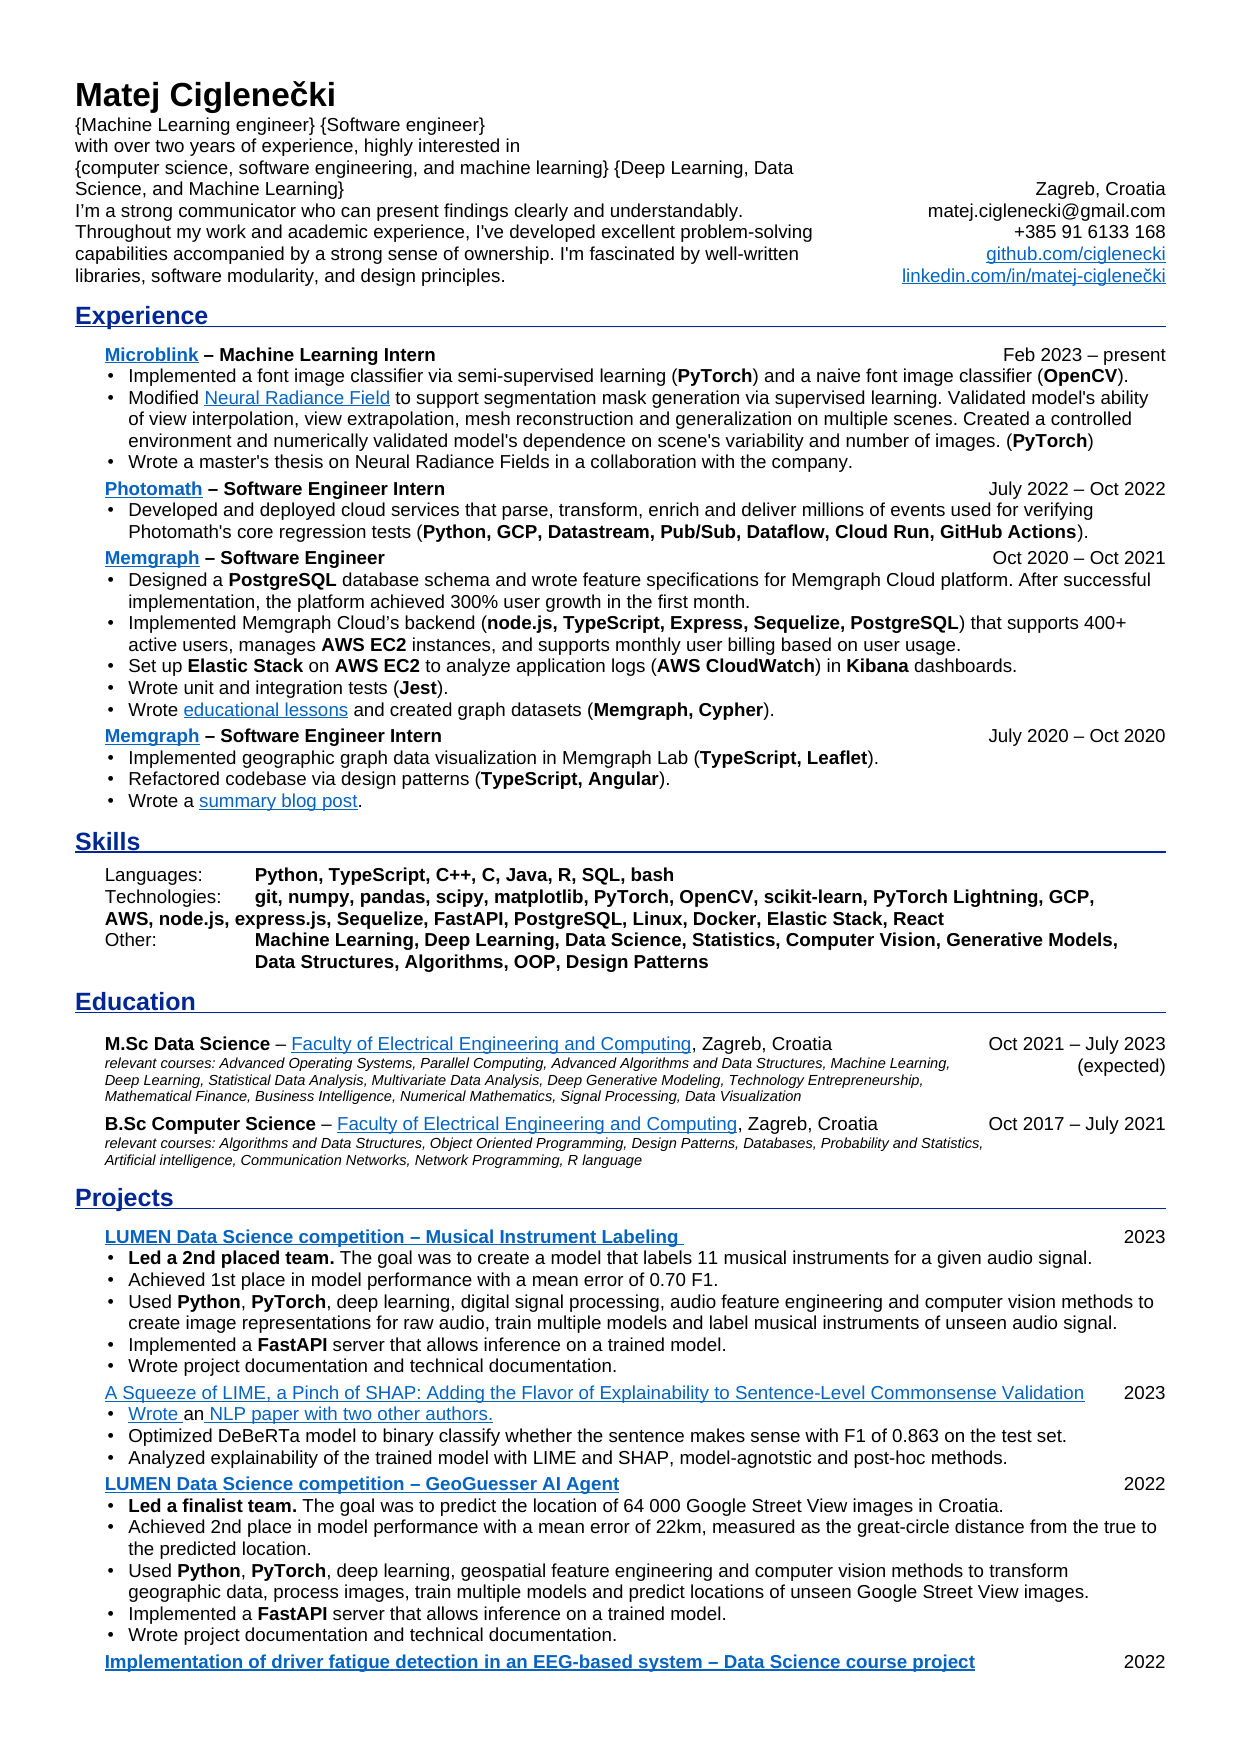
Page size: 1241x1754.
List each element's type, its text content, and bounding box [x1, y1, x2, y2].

table_cell Developed and deployed cloud services that parse, transform, enrich and deliver millions of events used for verifying Photomath's core regression tests (Python, GCP, Datastream, Pub/Sub, Dataflow, Cloud Run, GitHub Actions). [75, 499, 1166, 542]
table_header Microblink – Machine Learning Intern [75, 339, 819, 365]
table_cell 2022 [1091, 1646, 1165, 1672]
table_cell Wrote an NLP paper with two other authors. Optimized DeBeRTa model to binary classify whether the sentence makes sense with F1 of 0.863 on the test set. Analyzed explainability of the trained model with LIME and SHAP, model-agnotstic and post-hoc methods. [75, 1403, 1165, 1468]
table_cell B.Sc Computer Science – Faculty of Electrical Engineering and Computing, Zagreb, Croatia relevant courses: Algorithms and Data Structures, Object Oriented Programming, Design Patterns, Databases, Probability and Statistics, Artificial intelligence, Communication Networks, Network Programming, R language [75, 1105, 988, 1168]
table_header Oct 2021 – July 2023 (expected) [988, 1025, 1166, 1105]
title Skills [75, 826, 1166, 851]
table_cell July 2022 – Oct 2022 [819, 473, 1166, 499]
table_cell Led a 2nd placed team. The goal was to create a model that labels 11 musical instruments for a given audio signal. Achieved 1st place in model performance with a mean error of 0.70 F1. Used Python, PyTorch, deep learning, digital signal processing, audio feature engineering and computer vision methods to create image representations for raw audio, train multiple models and label musical instruments of unseen audio signal. Implemented a FastAPI server that allows inference on a trained model. Wrote project documentation and technical documentation. [75, 1247, 1165, 1377]
table_header Zagreb, Croatia matej.ciglenecki@gmail.com +385 91 6133 168 github.com/ciglenecki linkedin.com/in/matej-ciglenečki [873, 75, 1166, 286]
title Projects [75, 1183, 1166, 1208]
table_cell Oct 2017 – July 2021 [988, 1105, 1166, 1168]
title Education [75, 987, 1166, 1012]
table_cell Implementation of driver fatigue detection in an EEG-based system – Data Science course project [75, 1646, 1091, 1672]
table_header Feb 2023 – present [819, 339, 1166, 365]
table_cell Designed a PostgreSQL database schema and wrote feature specifications for Memgraph Cloud platform. After successful implementation, the platform achieved 300% user growth in the first month. Implemented Memgraph Cloud’s backend (node.js, TypeScript, Express, Sequelize, PostgreSQL) that supports 400+ active users, manages AWS EC2 instances, and supports monthly user billing based on user usage. Set up Elastic Stack on AWS EC2 to analyze application logs (AWS CloudWatch) in Kibana dashboards. Wrote unit and integration tests (Jest). Wrote educational lessons and created graph datasets (Memgraph, Cypher). [75, 569, 1166, 720]
title Experience [75, 301, 1166, 326]
table_header M.Sc Data Science – Faculty of Electrical Engineering and Computing, Zagreb, Croatia relevant courses: Advanced Operating Systems, Parallel Computing, Advanced Algorithms and Data Structures, Machine Learning, Deep Learning, Statistical Data Analysis, Multivariate Data Analysis, Deep Generative Modeling, Technology Entrepreneurship, Mathematical Finance, Business Intelligence, Numerical Mathematics, Signal Processing, Data Visualization [75, 1025, 988, 1105]
table_header LUMEN Data Science competition – Musical Instrument Labeling [75, 1221, 1091, 1247]
table_cell 2022 [1091, 1468, 1165, 1494]
table_header Languages: Python, TypeScript, C++, C, Java, R, SQL, bash Technologies: git, numpy, pandas, scipy, matplotlib, PyTorch, OpenCV, scikit-learn, PyTorch Lightning, GCP, AWS, node.js, express.js, Sequelize, FastAPI, PostgreSQL, Linux, Docker, Elastic Stack, React Other: Machine Learning, Deep Learning, Data Science, Statistics, Computer Vision, Generative Models, Data Structures, Algorithms, OOP, Design Patterns [75, 864, 1166, 972]
table_cell Led a finalist team. The goal was to predict the location of 64 000 Google Street View images in Croatia. Achieved 2nd place in model performance with a mean error of 22km, measured as the great-circle distance from the true to the predicted location. Used Python, PyTorch, deep learning, geospatial feature engineering and computer vision methods to transform geographic data, process images, train multiple models and predict locations of unseen Google Street View images. Implemented a FastAPI server that allows inference on a trained model. Wrote project documentation and technical documentation. [75, 1495, 1165, 1646]
table_cell Oct 2020 – Oct 2021 [819, 543, 1166, 569]
table_header Matej Ciglenečki {Machine Learning engineer} {Software engineer} with over two years of experience, highly interested in {computer science, software engineering, and machine learning} {Deep Learning, Data Science, and Machine Learning} I’m a strong communicator who can present findings clearly and understandably. Throughout my work and academic experience, I've developed excellent problem-solving capabilities accompanied by a strong sense of ownership. I'm fascinated by well-written libraries, software modularity, and design principles. [75, 75, 873, 286]
table_cell Photomath – Software Engineer Intern [75, 473, 819, 499]
table_cell Implemented a font image­ classifier via semi-supervised learning (PyTorch) and a naive font image classifier (OpenCV). Modified Neural Radiance Field to support segmentation mask generation via supervised learning. Validated model's ability of view interpolation, view extrapolation, mesh reconstruction and generalization on multiple scenes. Created a controlled environment and numerically validated model's dependence on scene's variability and number of images. (PyTorch) Wrote a master's thesis on Neural Radiance Fields in a collaboration with the company. [75, 365, 1166, 473]
table_cell July 2020 – Oct 2020 [819, 720, 1166, 746]
table_cell 2023 [1091, 1377, 1165, 1403]
table_cell Implemented geographic graph data visualization in Memgraph Lab (TypeScript, Leaflet). Refactored codebase via design patterns (TypeScript, Angular). Wrote a summary blog post. [75, 746, 1166, 811]
table_header 2023 [1091, 1221, 1165, 1247]
table_cell LUMEN Data Science competition – GeoGuesser AI Agent [75, 1468, 1091, 1494]
table_cell Memgraph – Software Engineer Intern [75, 720, 819, 746]
table_cell Memgraph – Software Engineer [75, 543, 819, 569]
table_cell A Squeeze of LIME, a Pinch of SHAP: Adding the Flavor of Explainability to Sentence-Level Commonsense Validation [75, 1377, 1091, 1403]
